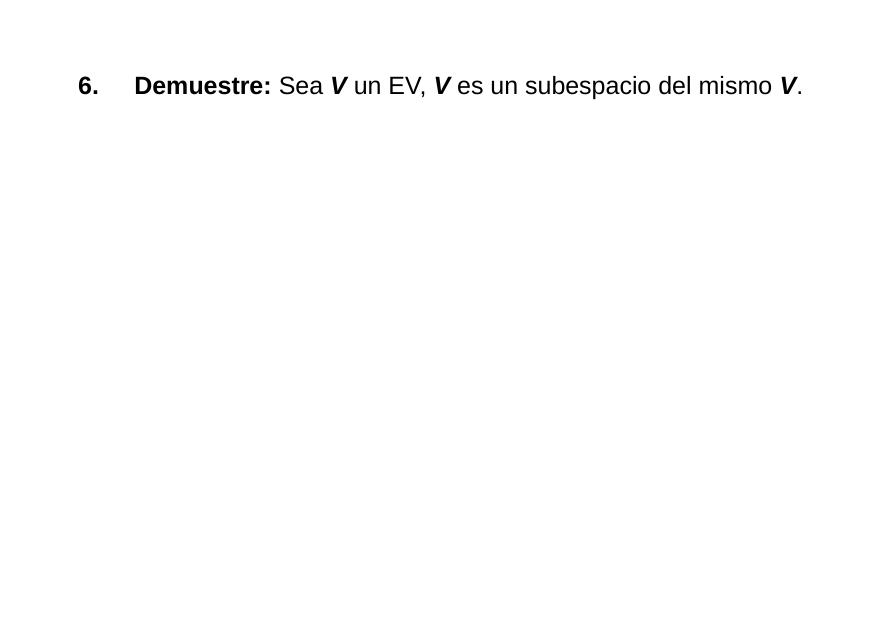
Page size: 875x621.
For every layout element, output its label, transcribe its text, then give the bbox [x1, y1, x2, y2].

list Demuestre: Sea V un EV, V es un subespacio del mismo V. [78, 71, 815, 100]
